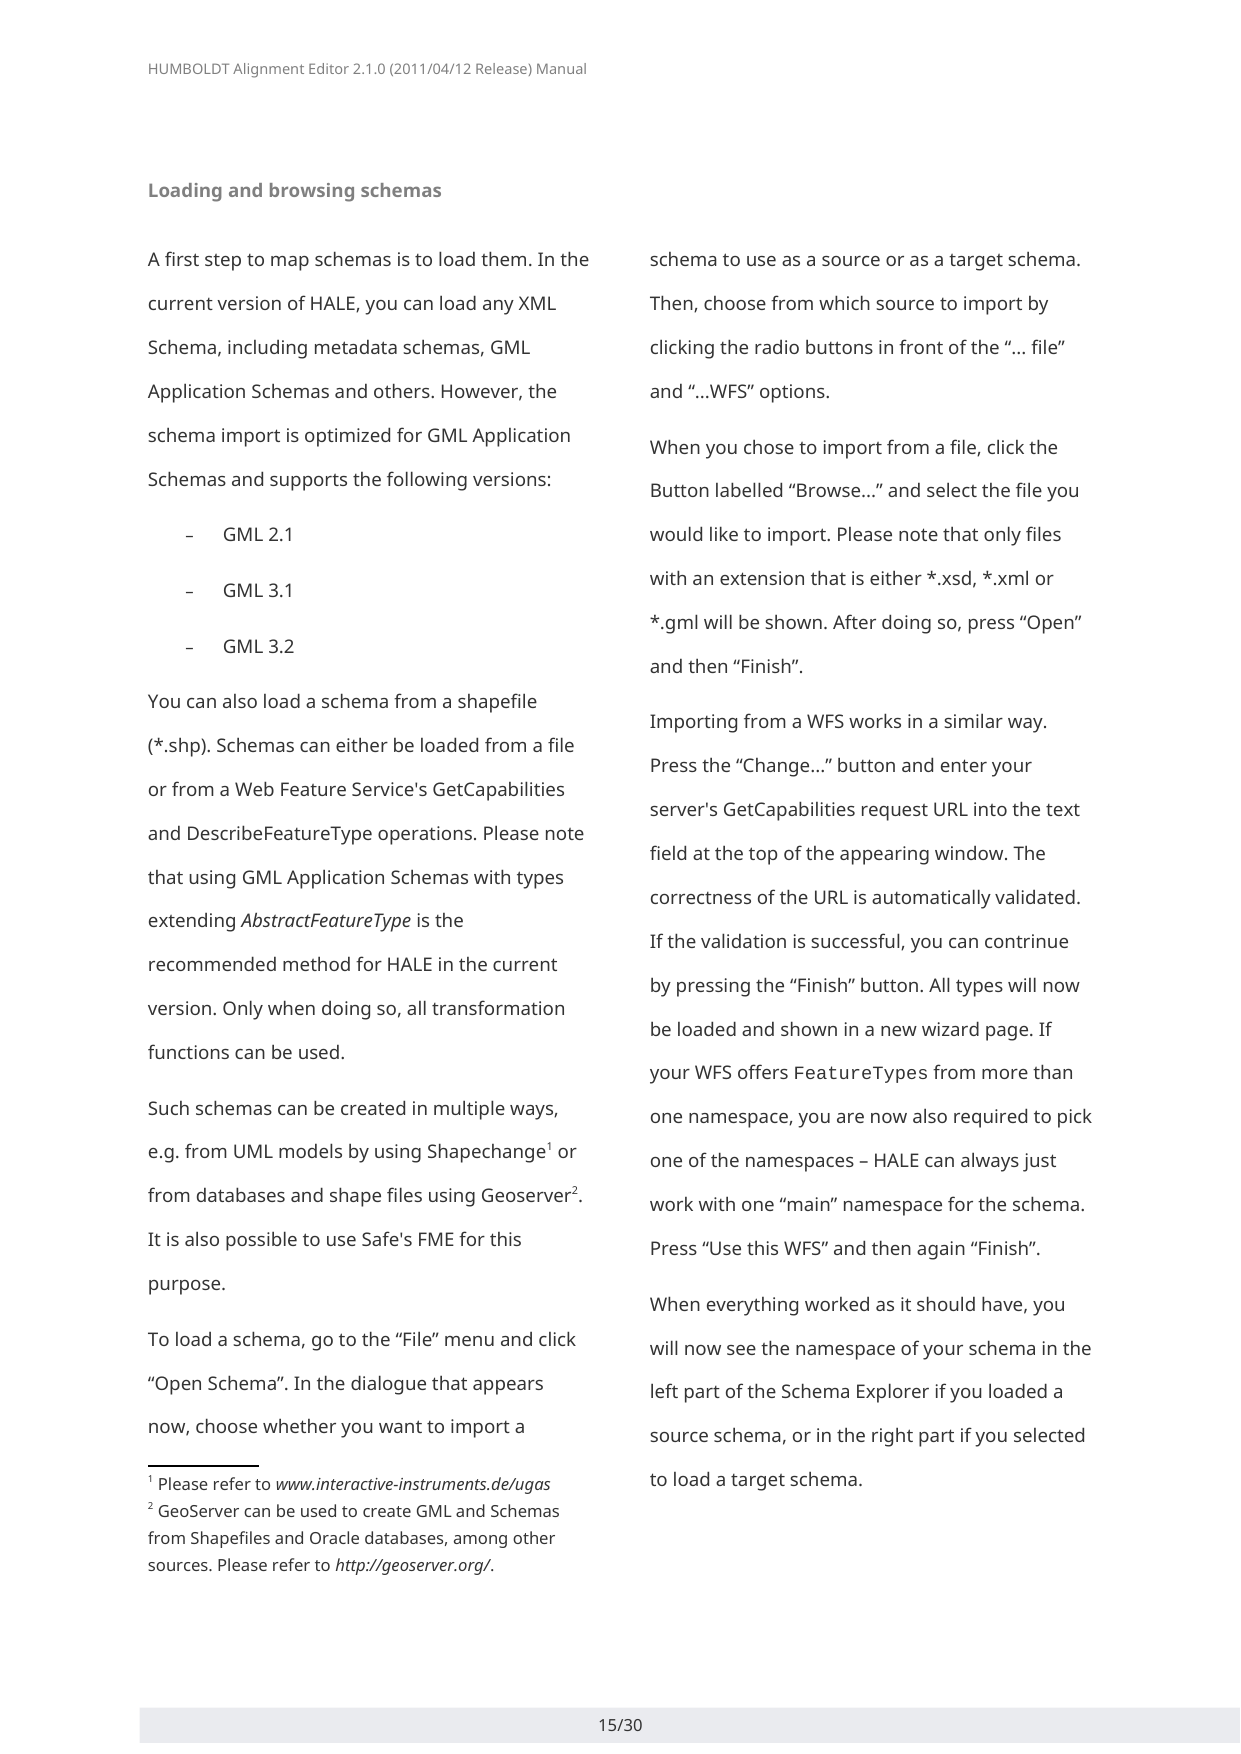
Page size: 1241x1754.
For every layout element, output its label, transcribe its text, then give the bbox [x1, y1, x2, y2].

text To load a schema, go to the “File” menu and click “Open Schema”. In the dialogue that appears now, choose whether you want to import a [148, 1326, 591, 1439]
text When you chose to import from a file, click the Button labelled “Browse...” and select the file you would like to import. Please note that only files with an extension that is either *.xsd, *.xml or *.gml will be shown. After doing so, press “Open” and then “Finish”. [649, 434, 1092, 679]
list GML 3.1 [185, 577, 591, 603]
text A first step to map schemas is to load them. In the current version of HALE, you can load any XML Schema, including metadata schemas, GML Application Schemas and others. However, the schema import is optimized for GML Application Schemas and supports the following versions: [148, 247, 591, 492]
text When everything worked as it should have, you will now see the namespace of your schema in the left part of the Schema Explorer if you loaded a source schema, or in the right part if you selected to load a target schema. [649, 1291, 1092, 1492]
text schema to use as a source or as a target schema. Then, choose from which source to import by clicking the radio buttons in front of the “... file” and “...WFS” options. [649, 247, 1092, 404]
text Please refer to www.interactive-instruments.de/ugas [148, 1472, 591, 1495]
list GML 2.1 [185, 522, 591, 547]
text GeoServer can be used to create GML and Schemas from Shapefiles and Oracle databases, among other sources. Please refer to http://geoserver.org/. [148, 1499, 591, 1577]
list GML 3.2 [185, 633, 591, 658]
subtitle Loading and browsing schemas [148, 177, 1092, 203]
text You can also load a schema from a shapefile (*.shp). Schemas can either be loaded from a file or from a Web Feature Service's GetCapabilities and DescribeFeatureType operations. Please note that using GML Application Schemas with types extending AbstractFeatureType is the recommended method for HALE in the current version. Only when doing so, all transformation functions can be used. [148, 688, 591, 1065]
text Importing from a WFS works in a similar way. Press the “Change...” button and enter your server's GetCapabilities request URL into the text field at the top of the appearing window. The correctness of the URL is automatically validated. If the validation is successful, you can contrinue by pressing the “Finish” button. All types will now be loaded and shown in a new wizard page. If your WFS offers FeatureTypes from more than one namespace, you are now also required to pick one of the namespaces – HALE can always just work with one “main” namespace for the schema. Press “Use this WFS” and then again “Finish”. [649, 709, 1092, 1261]
text Such schemas can be created in multiple ways, e.g. from UML models by using Shapechange or from databases and shape files using Geoserver. It is also possible to use Safe's FME for this purpose. [148, 1095, 591, 1296]
